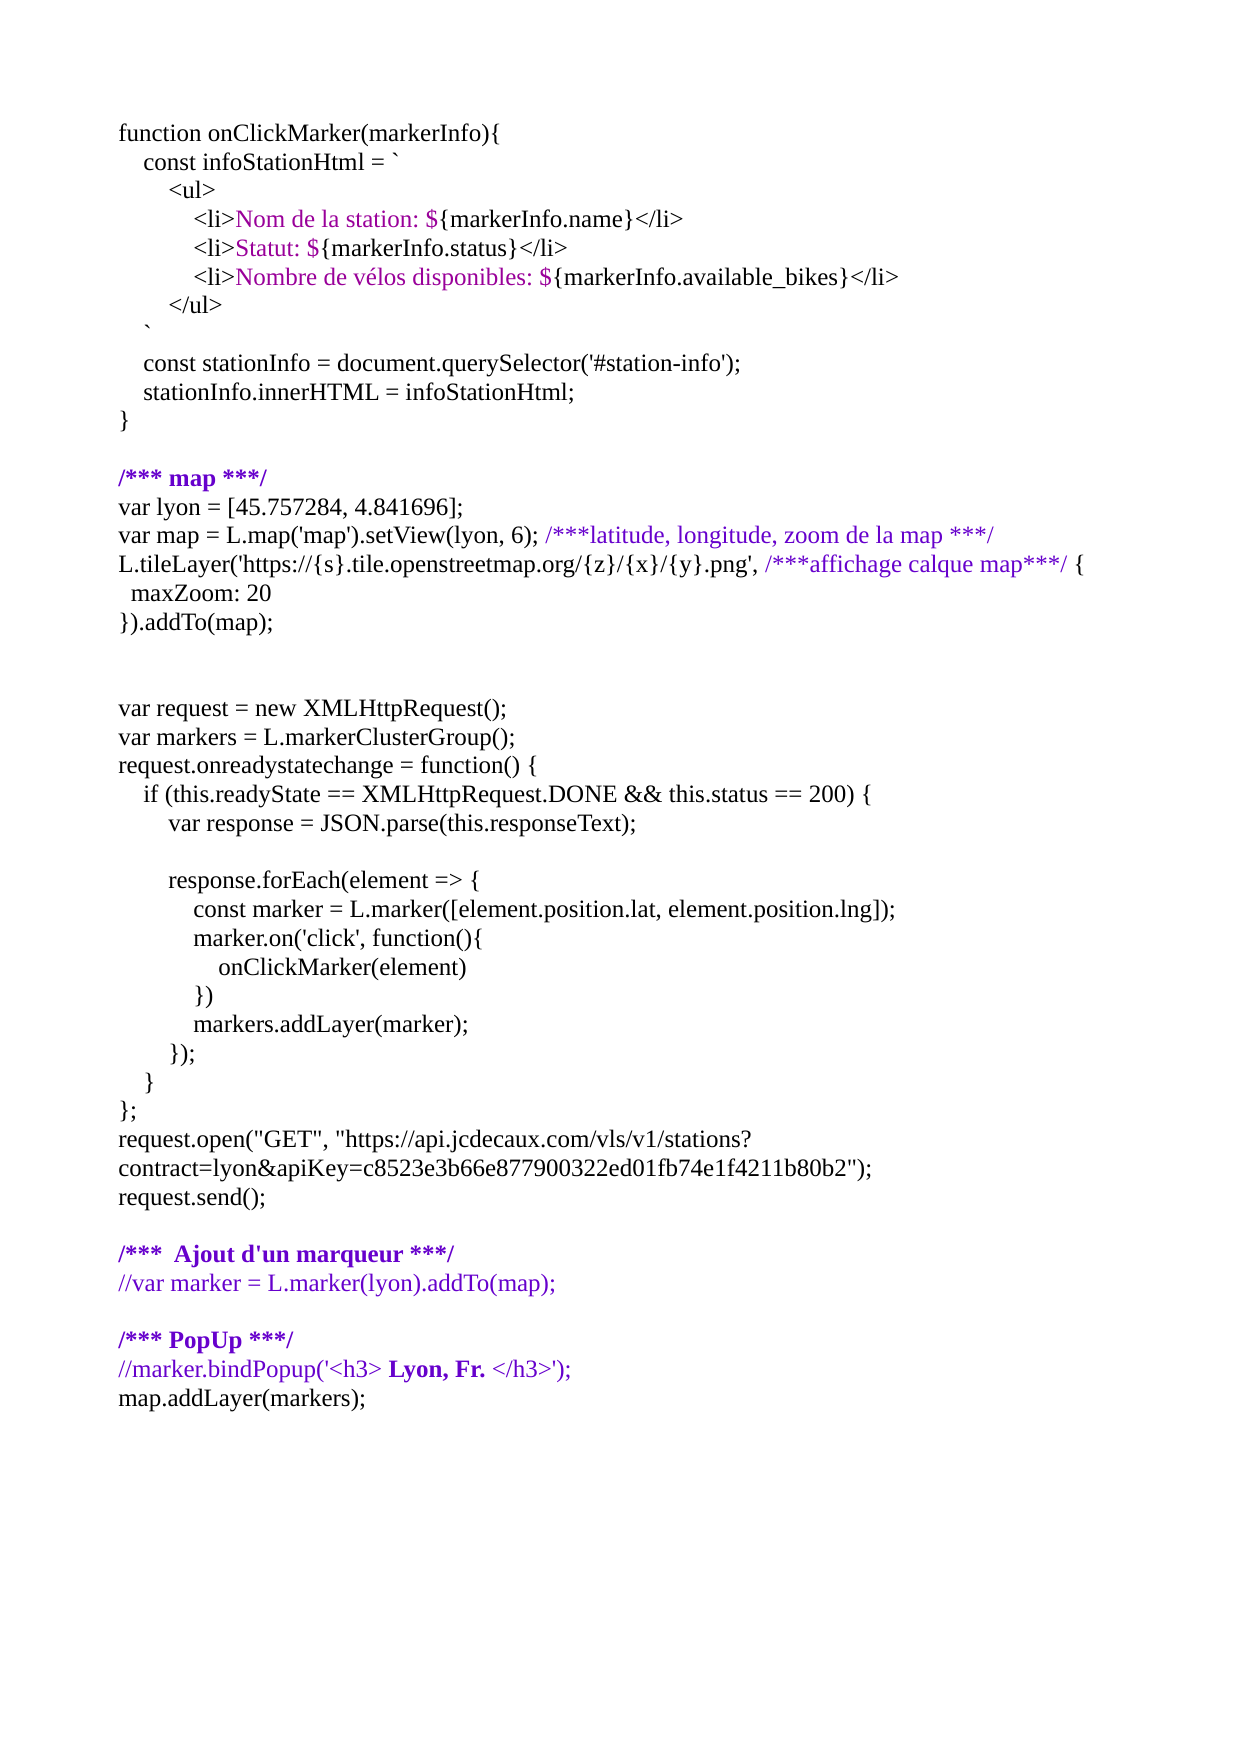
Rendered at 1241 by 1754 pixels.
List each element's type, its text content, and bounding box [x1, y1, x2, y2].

text maxZoom: 20 [118, 578, 1122, 607]
text <li>Statut: ${markerInfo.status}</li> [118, 233, 1122, 262]
text markers.addLayer(marker); [118, 1009, 1122, 1038]
text marker.on('click', function(){ [118, 923, 1122, 952]
text } [118, 406, 1122, 434]
text var map = L.map('map').setView(lyon, 6); /***latitude, longitude, zoom de la map ***/ [118, 521, 1122, 549]
text //var marker = L.marker(lyon).addTo(map); [118, 1268, 1122, 1297]
text //marker.bindPopup('<h3> Lyon, Fr. </h3>'); [118, 1354, 1122, 1383]
text const stationInfo = document.querySelector('#station-info'); [118, 348, 1122, 377]
text /*** Ajout d'un marqueur ***/ [118, 1239, 1122, 1268]
text } [118, 1067, 1122, 1096]
text map.addLayer(markers); [118, 1383, 1122, 1412]
text <li>Nom de la station: ${markerInfo.name}</li> [118, 204, 1122, 233]
text const infoStationHtml = ` [118, 147, 1122, 176]
text }); [118, 1038, 1122, 1067]
text response.forEach(element => { [118, 866, 1122, 894]
text }).addTo(map); [118, 607, 1122, 636]
text ` [118, 319, 1122, 348]
text /*** PopUp ***/ [118, 1326, 1122, 1354]
text var lyon = [45.757284, 4.841696]; [118, 492, 1122, 521]
text request.open("GET", "https://api.jcdecaux.com/vls/v1/stations?contract=lyon&apiKey=c8523e3b66e877900322ed01fb74e1f4211b80b2"); [118, 1124, 1122, 1182]
text </ul> [118, 291, 1122, 319]
text if (this.readyState == XMLHttpRequest.DONE && this.status == 200) { [118, 779, 1122, 808]
text var request = new XMLHttpRequest(); [118, 693, 1122, 722]
text onClickMarker(element) [118, 952, 1122, 981]
text function onClickMarker(markerInfo){ [118, 118, 1122, 147]
text }; [118, 1096, 1122, 1124]
text stationInfo.innerHTML = infoStationHtml; [118, 377, 1122, 406]
text <li>Nombre de vélos disponibles: ${markerInfo.available_bikes}</li> [118, 262, 1122, 291]
text request.onreadystatechange = function() { [118, 751, 1122, 779]
text <ul> [118, 176, 1122, 204]
text var response = JSON.parse(this.responseText); [118, 808, 1122, 837]
text }) [118, 981, 1122, 1009]
text L.tileLayer('https://{s}.tile.openstreetmap.org/{z}/{x}/{y}.png', /***affichage calque map***/ { [118, 549, 1122, 578]
text const marker = L.marker([element.position.lat, element.position.lng]); [118, 894, 1122, 923]
text /*** map ***/ [118, 463, 1122, 492]
text var markers = L.markerClusterGroup(); [118, 722, 1122, 751]
text request.send(); [118, 1182, 1122, 1211]
